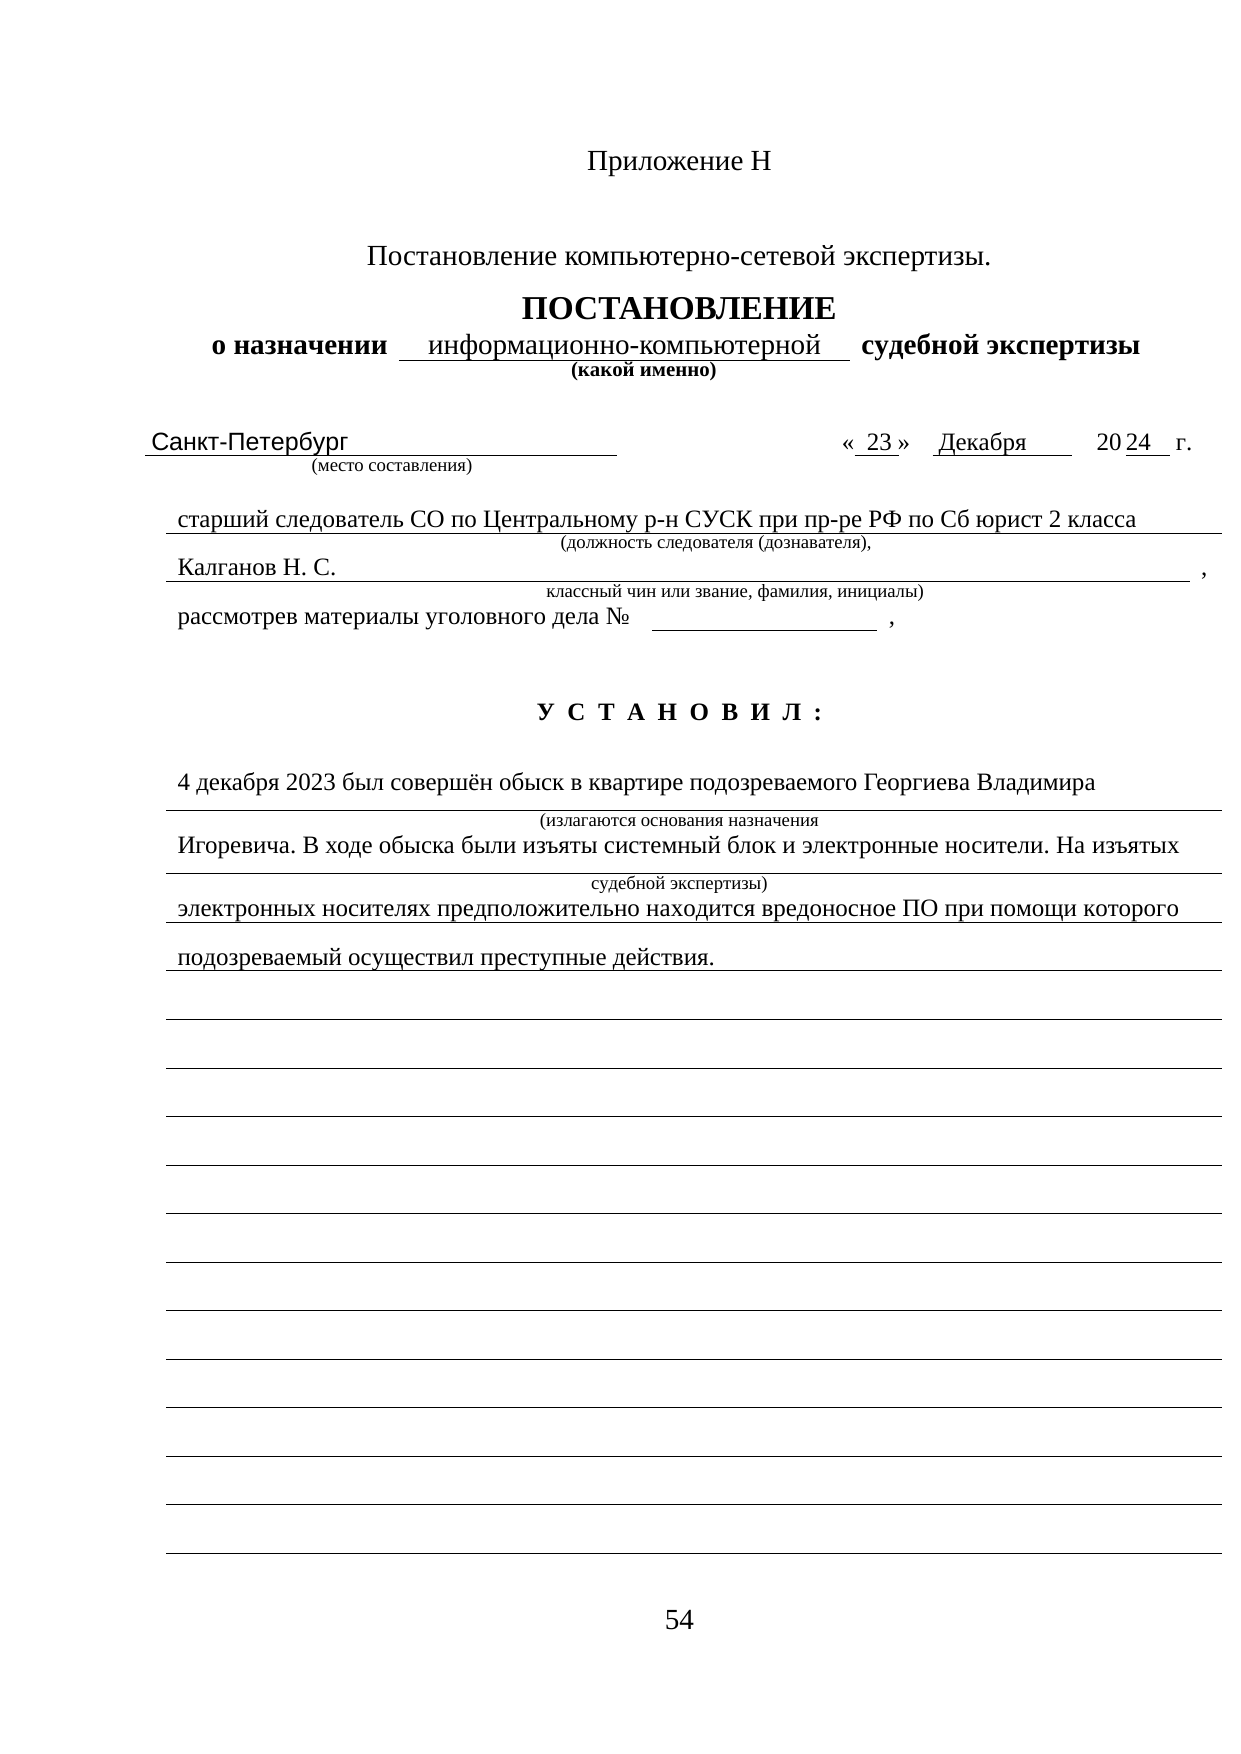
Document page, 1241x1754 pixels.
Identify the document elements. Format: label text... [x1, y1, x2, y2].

table_header [166, 1039, 1222, 1067]
table_header судебной экспертизы [850, 327, 1166, 360]
table_header 20 [1072, 430, 1126, 455]
table_header [166, 990, 1222, 1019]
text классный чин или звание, фамилия, инициалы) [513, 582, 1181, 601]
table_header подозреваемый осуществил преступные действия. [166, 942, 1222, 970]
table_header [166, 1524, 1222, 1553]
table_header старший следователь СО по Центральному р-н СУСК при пр-ре РФ по Сб юрист 2 класса [166, 504, 1222, 532]
text УСТАНОВИЛ: [177, 697, 1181, 726]
table_header [166, 1427, 1222, 1456]
table_header Декабря [933, 430, 1072, 455]
table_header « [617, 430, 854, 455]
table_header Калганов Н. С. [166, 552, 1189, 581]
table_header г. [1170, 430, 1213, 455]
table_header [166, 1087, 1222, 1116]
table_header 24 [1126, 430, 1170, 455]
table_header [166, 1136, 1222, 1164]
text ПОСТАНОВЛЕНИЕ [177, 288, 1181, 327]
table_header [166, 1330, 1222, 1359]
table_header информационно-компьютерной [399, 327, 850, 360]
table_header , [1190, 552, 1222, 581]
text (место составления) [168, 456, 513, 475]
text (должность следователя (дознавателя), [177, 534, 1181, 552]
table_header 4 декабря 2023 был совершён обыск в квартире подозреваемого Георгиева Владимира [166, 767, 1222, 810]
table_header 23 [855, 430, 899, 455]
table_header » [899, 430, 932, 455]
table_header электронных носителях предположительно находится вредоносное ПО при помощи которого [166, 893, 1222, 922]
table_header [652, 601, 877, 629]
subtitle Приложение Н [177, 143, 1181, 177]
table_header , [877, 601, 918, 629]
table_header [166, 1476, 1222, 1504]
text судебной экспертизы) [177, 874, 1181, 893]
table_header рассмотрев материалы уголовного дела № [166, 601, 652, 629]
text (какой именно) [427, 361, 860, 380]
table_header Игоревича. В ходе обыска были изъяты системный блок и электронные носители. На изъятых [166, 830, 1222, 873]
table_header [166, 1184, 1222, 1213]
table_header [166, 1233, 1222, 1262]
table_header [166, 1281, 1222, 1310]
table_header [166, 1379, 1222, 1407]
text (излагаются основания назначения [177, 811, 1181, 830]
table_header о назначении [192, 327, 399, 360]
text Постановление компьютерно-сетевой экспертизы. [177, 238, 1181, 272]
table_header Санкт-Петербург [145, 430, 617, 455]
